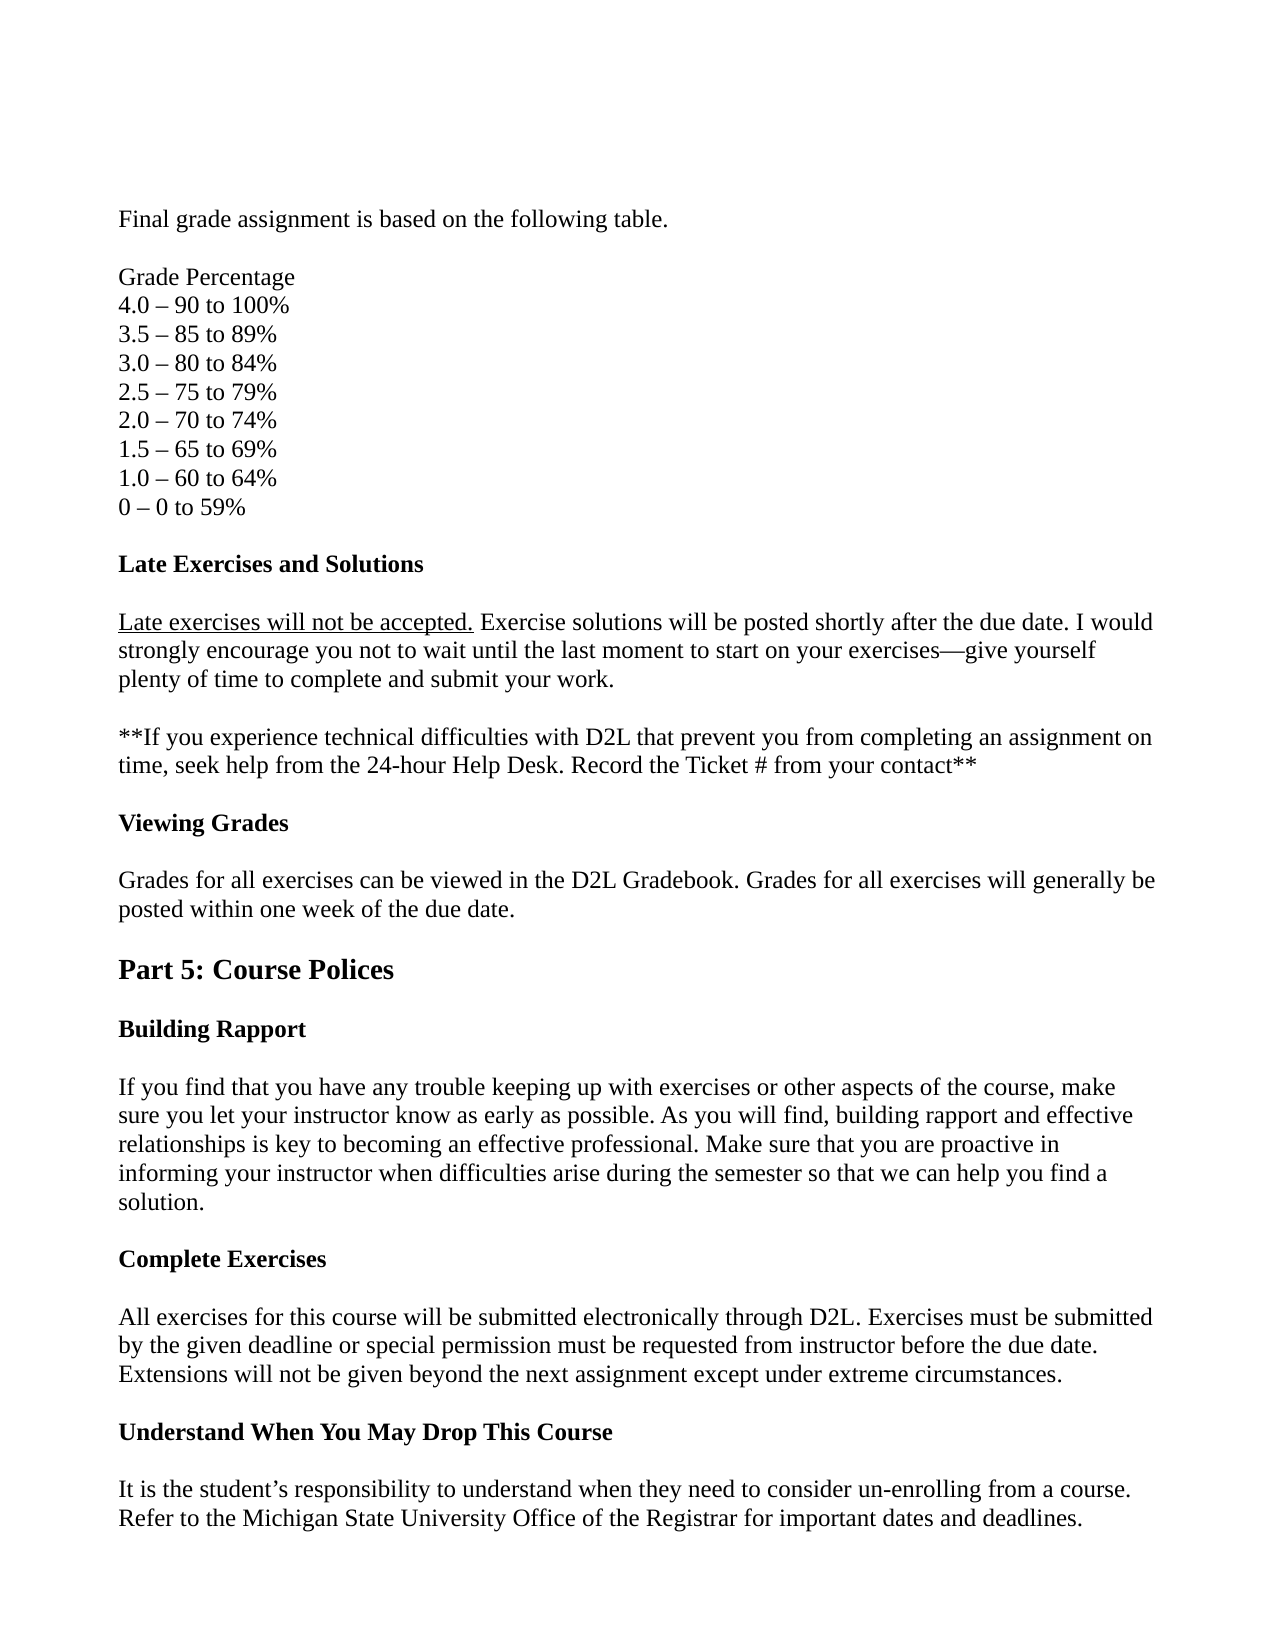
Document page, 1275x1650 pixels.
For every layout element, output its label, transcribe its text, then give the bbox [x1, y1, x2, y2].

text 0 – 0 to 59% [118, 492, 1157, 521]
text Understand When You May Drop This Course [118, 1417, 1157, 1445]
text 1.0 – 60 to 64% [118, 463, 1157, 492]
text Grades for all exercises can be viewed in the D2L Gradebook. Grades for all exercises will generally be posted within one week of the due date. [118, 866, 1157, 923]
text Grade Percentage [118, 262, 1157, 291]
text If you find that you have any trouble keeping up with exercises or other aspects of the course, make sure you let your instructor know as early as possible. As you will find, building rapport and effective relationships is key to becoming an effective professional. Make sure that you are proactive in informing your instructor when difficulties arise during the semester so that we can help you find a solution. [118, 1072, 1157, 1215]
text 2.5 – 75 to 79% [118, 377, 1157, 406]
text Late Exercises and Solutions [118, 549, 1157, 578]
text Part 5: Course Polices [118, 952, 1157, 985]
text Complete Exercises [118, 1244, 1157, 1273]
text All exercises for this course will be submitted electronically through D2L. Exercises must be submitted by the given deadline or special permission must be requested from instructor before the due date. Extensions will not be given beyond the next assignment except under extreme circumstances. [118, 1302, 1157, 1388]
text It is the student’s responsibility to understand when they need to consider un-enrolling from a course. Refer to the Michigan State University Office of the Registrar for important dates and deadlines. [118, 1474, 1157, 1532]
text Building Rapport [118, 1014, 1157, 1043]
text Final grade assignment is based on the following table. [118, 204, 1157, 233]
text 3.0 – 80 to 84% [118, 348, 1157, 377]
text Late exercises will not be accepted. Exercise solutions will be posted shortly after the due date. I would strongly encourage you not to wait until the last moment to start on your exercises—give yourself plenty of time to complete and submit your work. [118, 607, 1157, 693]
text Viewing Grades [118, 808, 1157, 837]
text 3.5 – 85 to 89% [118, 319, 1157, 348]
text **If you experience technical difficulties with D2L that prevent you from completing an assignment on time, seek help from the 24-hour Help Desk. Record the Ticket # from your contact** [118, 722, 1157, 779]
text 1.5 – 65 to 69% [118, 434, 1157, 463]
text 2.0 – 70 to 74% [118, 406, 1157, 434]
text 4.0 – 90 to 100% [118, 291, 1157, 319]
